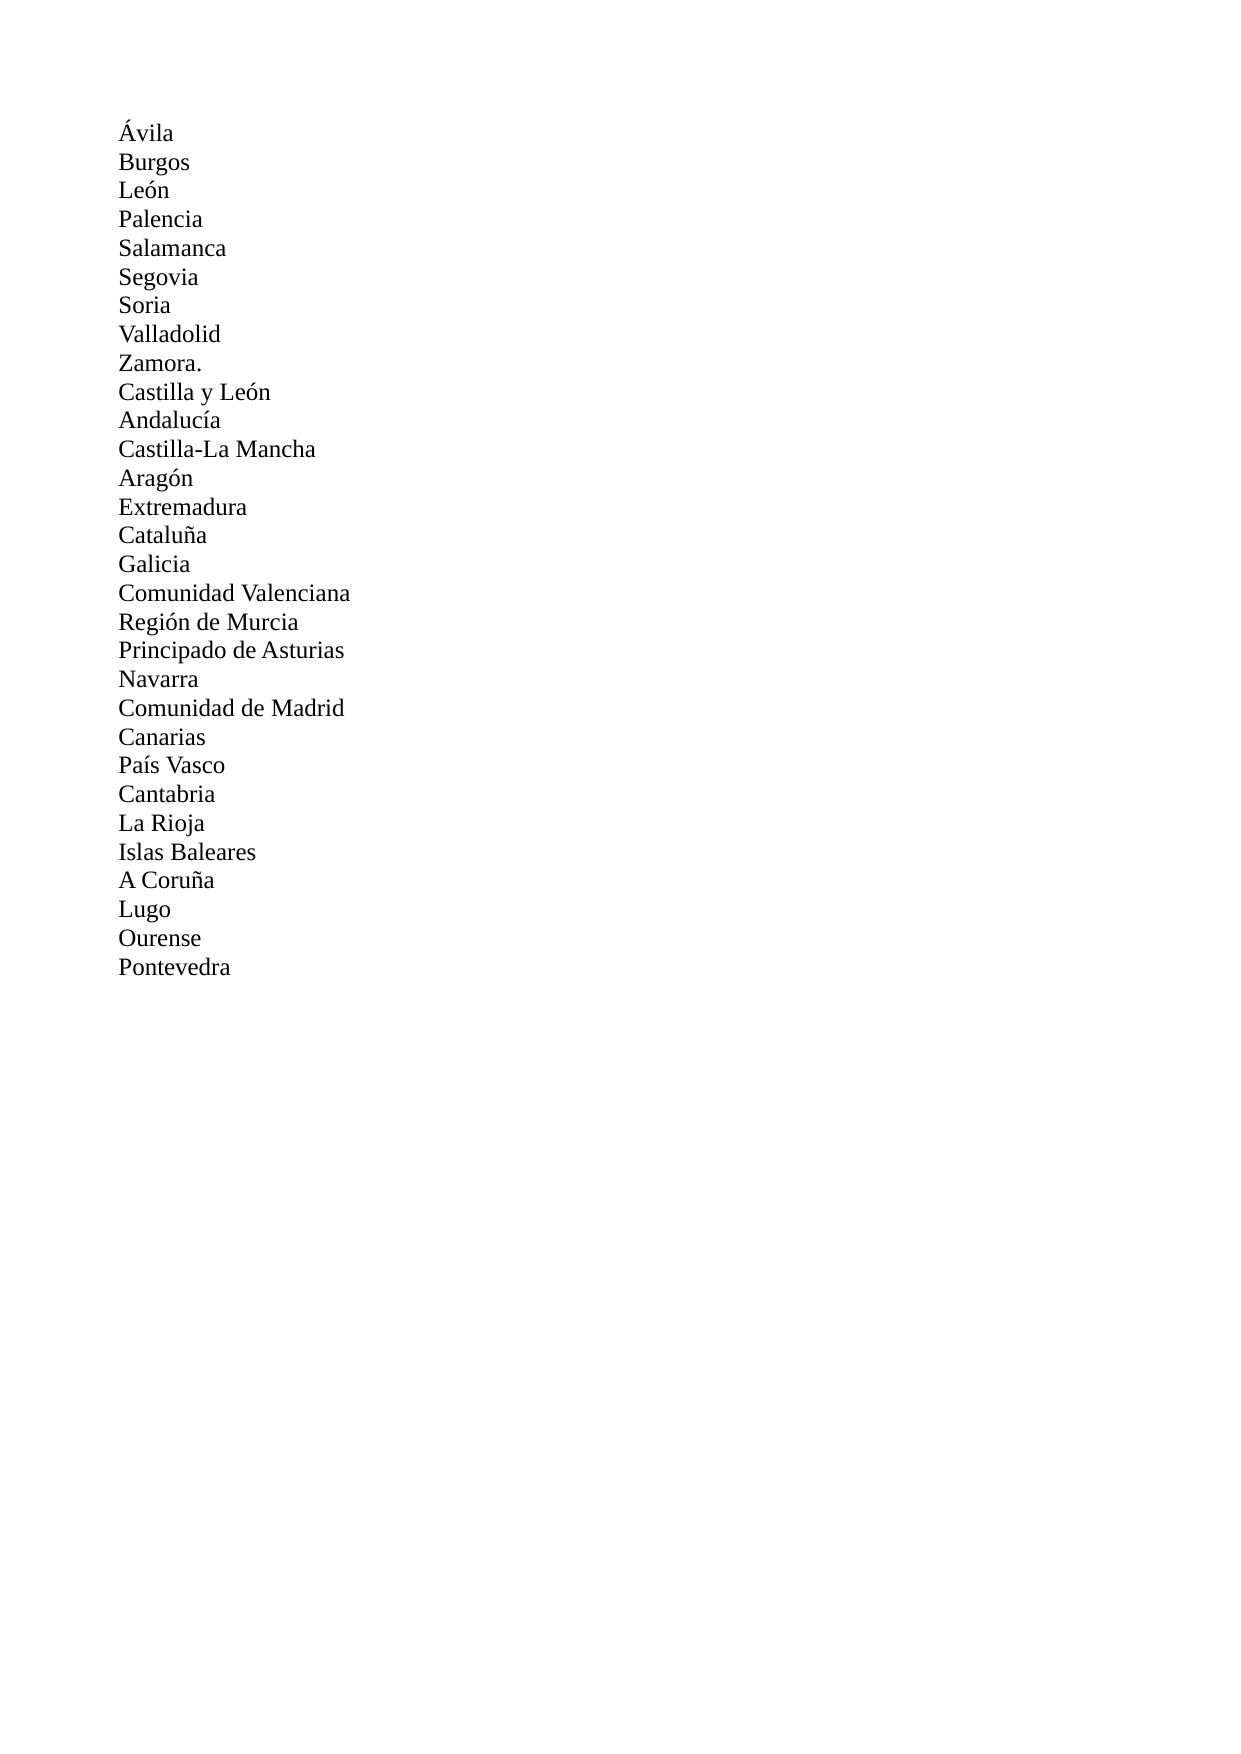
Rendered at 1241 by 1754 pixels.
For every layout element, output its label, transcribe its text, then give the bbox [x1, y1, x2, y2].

text País Vasco [118, 751, 1122, 779]
text Pontevedra [118, 952, 1122, 981]
text Cantabria [118, 779, 1122, 808]
text Extremadura [118, 492, 1122, 521]
text Canarias [118, 722, 1122, 751]
text Palencia [118, 204, 1122, 233]
text Zamora. [118, 348, 1122, 377]
text León [118, 176, 1122, 204]
text La Rioja [118, 808, 1122, 837]
text Ourense [118, 923, 1122, 952]
text Burgos [118, 147, 1122, 176]
text A Coruña [118, 866, 1122, 894]
text Ávila [118, 118, 1122, 147]
text Lugo [118, 894, 1122, 923]
text Comunidad de Madrid [118, 693, 1122, 722]
text Principado de Asturias [118, 636, 1122, 664]
text Cataluña [118, 521, 1122, 549]
text Soria [118, 291, 1122, 319]
text Andalucía [118, 406, 1122, 434]
text Región de Murcia [118, 607, 1122, 636]
text Aragón [118, 463, 1122, 492]
text Valladolid [118, 319, 1122, 348]
text Castilla y León [118, 377, 1122, 406]
text Islas Baleares [118, 837, 1122, 866]
text Segovia [118, 262, 1122, 291]
text Salamanca [118, 233, 1122, 262]
text Navarra [118, 664, 1122, 693]
text Comunidad Valenciana [118, 578, 1122, 607]
text Galicia [118, 549, 1122, 578]
text Castilla-La Mancha [118, 434, 1122, 463]
